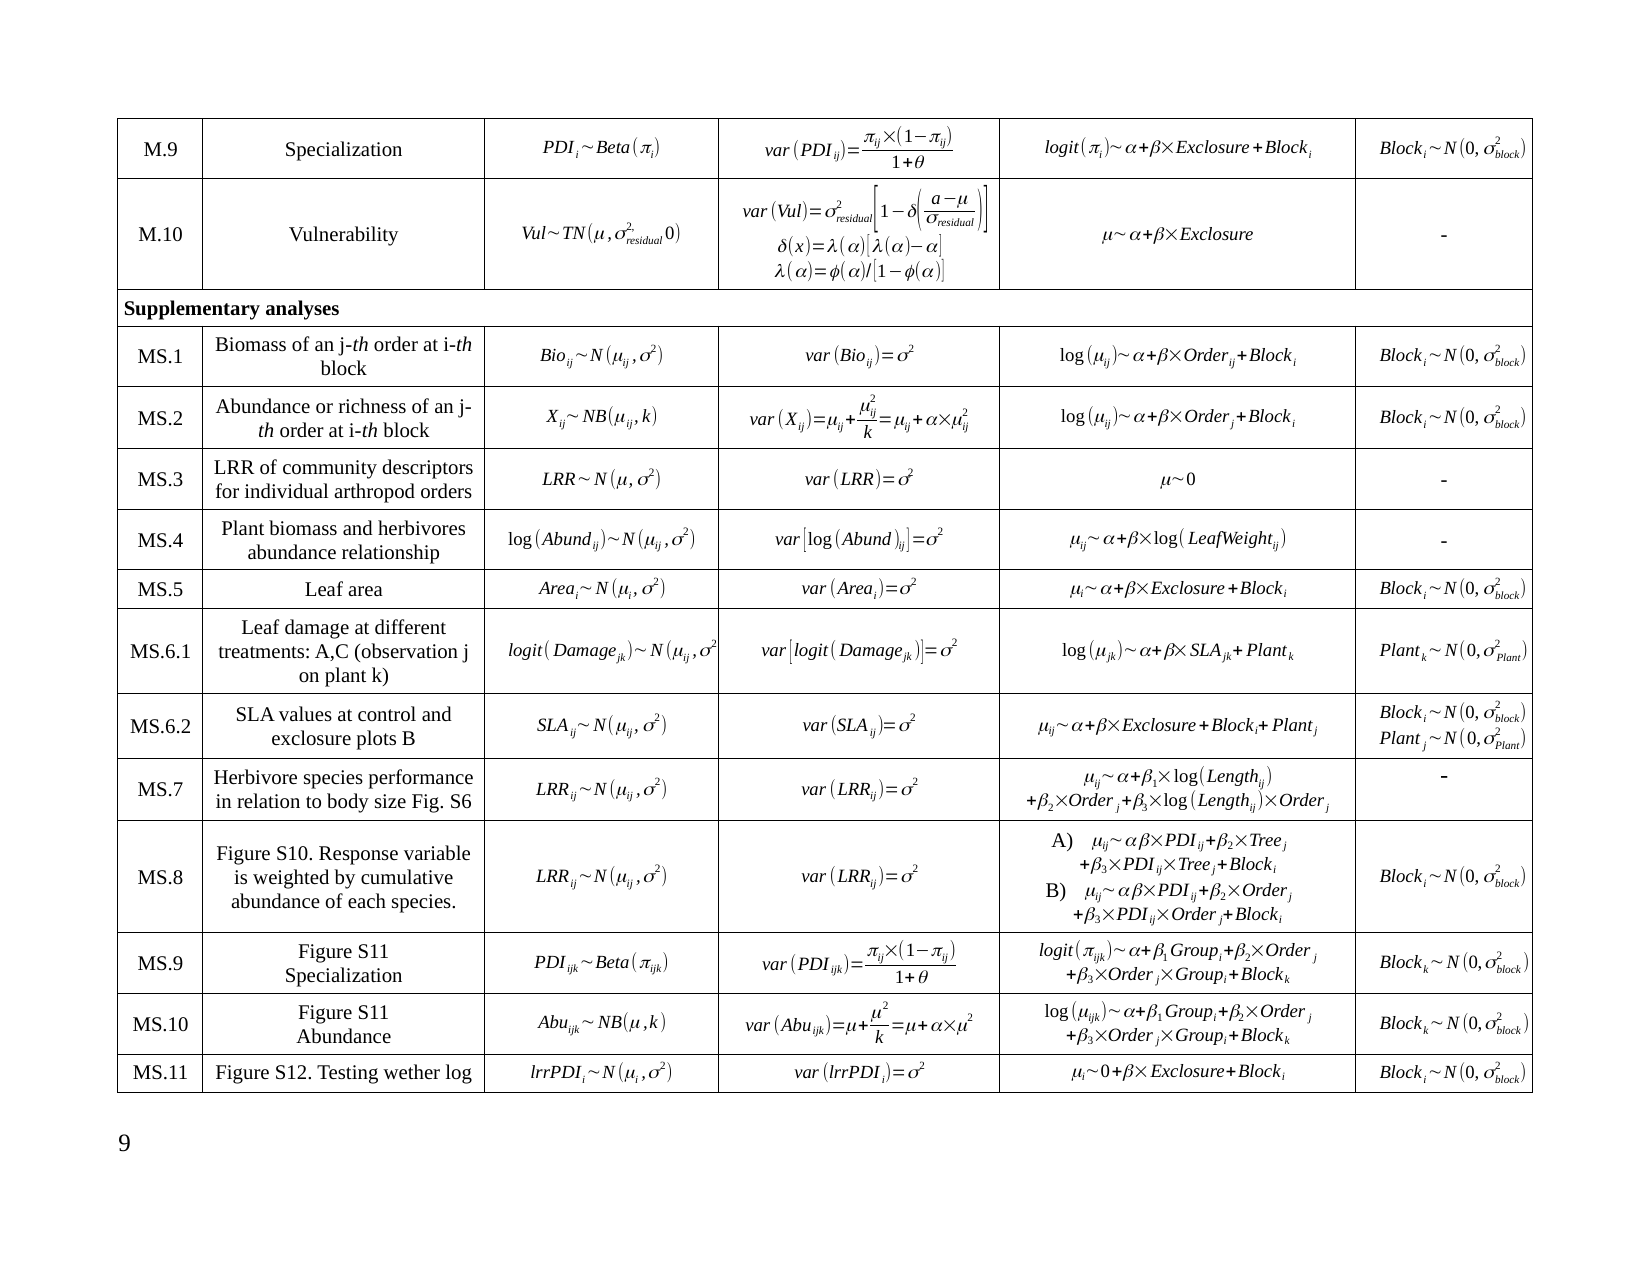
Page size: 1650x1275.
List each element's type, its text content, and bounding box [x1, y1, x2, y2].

table_cell [485, 449, 718, 509]
table_cell [1356, 119, 1532, 178]
table_cell M.9 [118, 119, 202, 178]
table_cell [719, 1055, 999, 1092]
table_cell [485, 821, 718, 932]
table_cell MS.10 [118, 994, 202, 1053]
table_cell - [1356, 179, 1532, 289]
table_cell MS.3 [118, 449, 202, 509]
table_cell [719, 327, 999, 386]
table_cell MS.4 [118, 510, 202, 569]
table_cell [1356, 994, 1532, 1053]
table_cell [719, 609, 999, 693]
table_cell Leaf damage at different treatments: A,C (observation j on plant k) [203, 609, 484, 693]
table_cell [1000, 449, 1355, 509]
table_cell [719, 821, 999, 932]
table_cell [1000, 759, 1355, 820]
table_cell [1000, 327, 1355, 386]
table_cell Leaf area [203, 570, 484, 608]
table_cell [1000, 119, 1355, 178]
table_cell [485, 994, 718, 1053]
table_cell [485, 570, 718, 608]
table_cell - [1356, 510, 1532, 569]
table_cell LRR of community descriptors for individual arthropod orders [203, 449, 484, 509]
table_cell Abundance or richness of an j-th order at i-th block [203, 387, 484, 448]
table_cell [1000, 994, 1355, 1053]
table_cell [485, 119, 718, 178]
table_cell MS.1 [118, 327, 202, 386]
table_cell [485, 179, 718, 289]
table_cell M.10 [118, 179, 202, 289]
table_cell Herbivore species performance in relation to body size Fig. S6 [203, 759, 484, 820]
table_cell MS.6.1 [118, 609, 202, 693]
table_cell [1356, 387, 1532, 448]
table_cell [1000, 387, 1355, 448]
table_cell [719, 119, 999, 178]
table_cell [1356, 933, 1532, 993]
table_cell [719, 510, 999, 569]
table_cell [719, 933, 999, 993]
table_cell [1000, 609, 1355, 693]
table_cell [719, 179, 999, 289]
table_cell Figure S11 Abundance [203, 994, 484, 1053]
table_cell [1000, 570, 1355, 608]
table_cell [485, 933, 718, 993]
table_cell Biomass of an j-th order at i-th block [203, 327, 484, 386]
table_cell Supplementary analyses [118, 290, 1532, 326]
table_cell [1356, 1055, 1532, 1092]
table_cell [485, 1055, 718, 1092]
table_cell Plant biomass and herbivores abundance relationship [203, 510, 484, 569]
table_cell Figure S12. Testing wether log [203, 1055, 484, 1092]
table_cell MS.9 [118, 933, 202, 993]
table_cell [719, 570, 999, 608]
table_cell [485, 327, 718, 386]
table_cell MS.6.2 [118, 694, 202, 757]
table_cell Figure S11 Specialization [203, 933, 484, 993]
table_cell [1000, 933, 1355, 993]
table_cell - [1356, 449, 1532, 509]
table_cell [1000, 1055, 1355, 1092]
table_cell [1000, 510, 1355, 569]
table_cell MS.2 [118, 387, 202, 448]
table_cell Vulnerability [203, 179, 484, 289]
table_cell [719, 694, 999, 757]
table_cell [485, 694, 718, 757]
table_cell [719, 449, 999, 509]
table_cell [485, 759, 718, 820]
table_cell A) B) [1000, 821, 1355, 932]
table_cell [1000, 179, 1355, 289]
table_cell [1356, 694, 1532, 757]
table_cell - [1356, 759, 1532, 820]
table_cell [485, 387, 718, 448]
table_cell [1356, 821, 1532, 932]
table_cell [485, 510, 718, 569]
table_cell Specialization [203, 119, 484, 178]
table_cell MS.11 [118, 1055, 202, 1092]
table_cell SLA values at control and exclosure plots B [203, 694, 484, 757]
table_cell [485, 609, 718, 693]
table_cell [1000, 694, 1355, 757]
table_cell [1356, 609, 1532, 693]
table_cell Figure S10. Response variable is weighted by cumulative abundance of each species. [203, 821, 484, 932]
table_cell [719, 759, 999, 820]
table_cell MS.7 [118, 759, 202, 820]
table_cell MS.8 [118, 821, 202, 932]
table_cell [719, 387, 999, 448]
table_cell [719, 994, 999, 1053]
table_cell [1356, 570, 1532, 608]
table_cell [1356, 327, 1532, 386]
table_cell MS.5 [118, 570, 202, 608]
